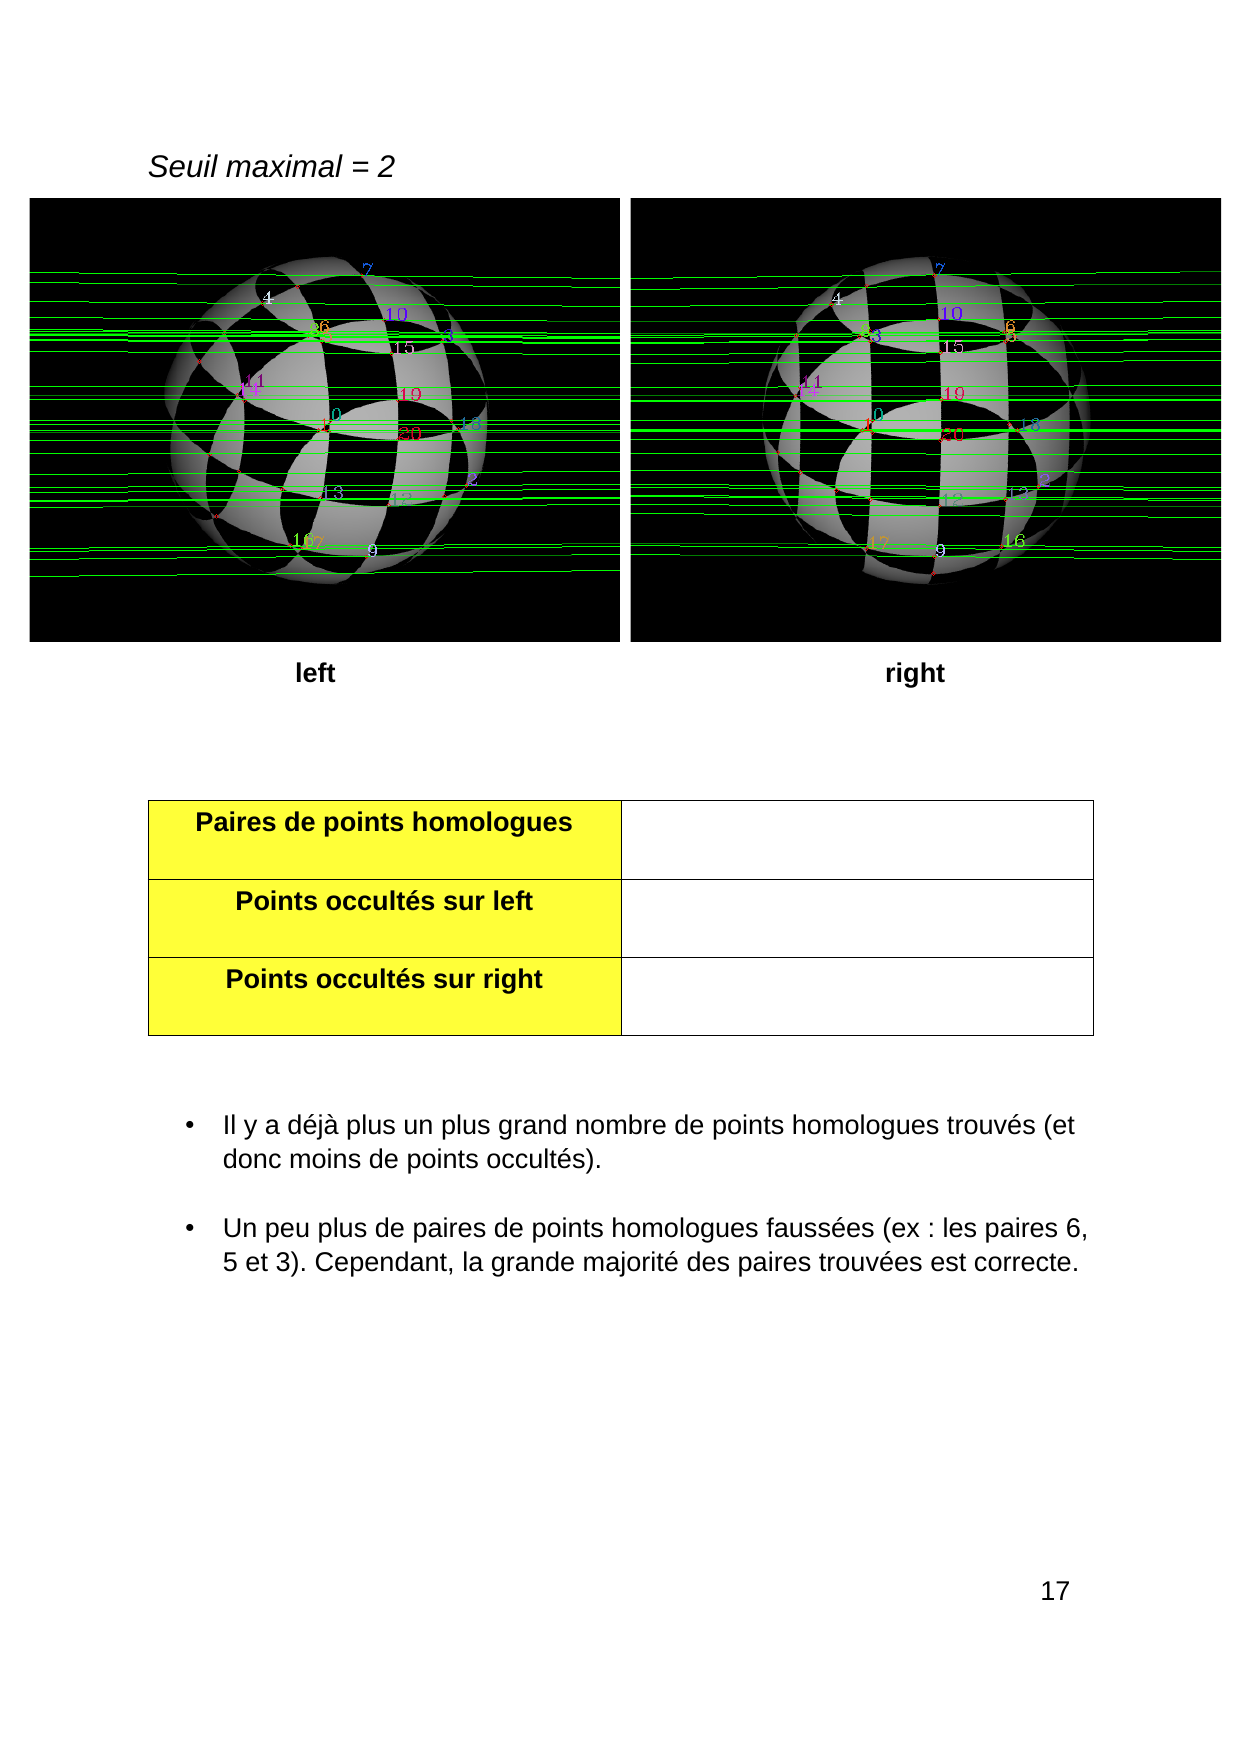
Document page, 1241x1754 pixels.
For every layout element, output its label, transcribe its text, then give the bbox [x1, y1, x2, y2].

table_header [622, 801, 1093, 879]
text Seuil maximal = 2 [148, 148, 1093, 183]
list Un peu plus de paires de points homologues faussées (ex : les paires 6, 5 et 3). Cependant, la grande majorité des paires trouvées est correcte. [185, 1212, 1093, 1277]
table_cell [622, 880, 1093, 957]
picture [630, 198, 1222, 642]
text left right [148, 199, 1093, 688]
table_cell Points occultés sur right [149, 958, 621, 1035]
table_cell [622, 958, 1093, 1035]
table_header Paires de points homologues [149, 801, 621, 879]
table_cell Points occultés sur left [149, 880, 621, 957]
list Il y a déjà plus un plus grand nombre de points homologues trouvés (et donc moins de points occultés). [185, 1109, 1093, 1174]
picture [29, 198, 620, 642]
